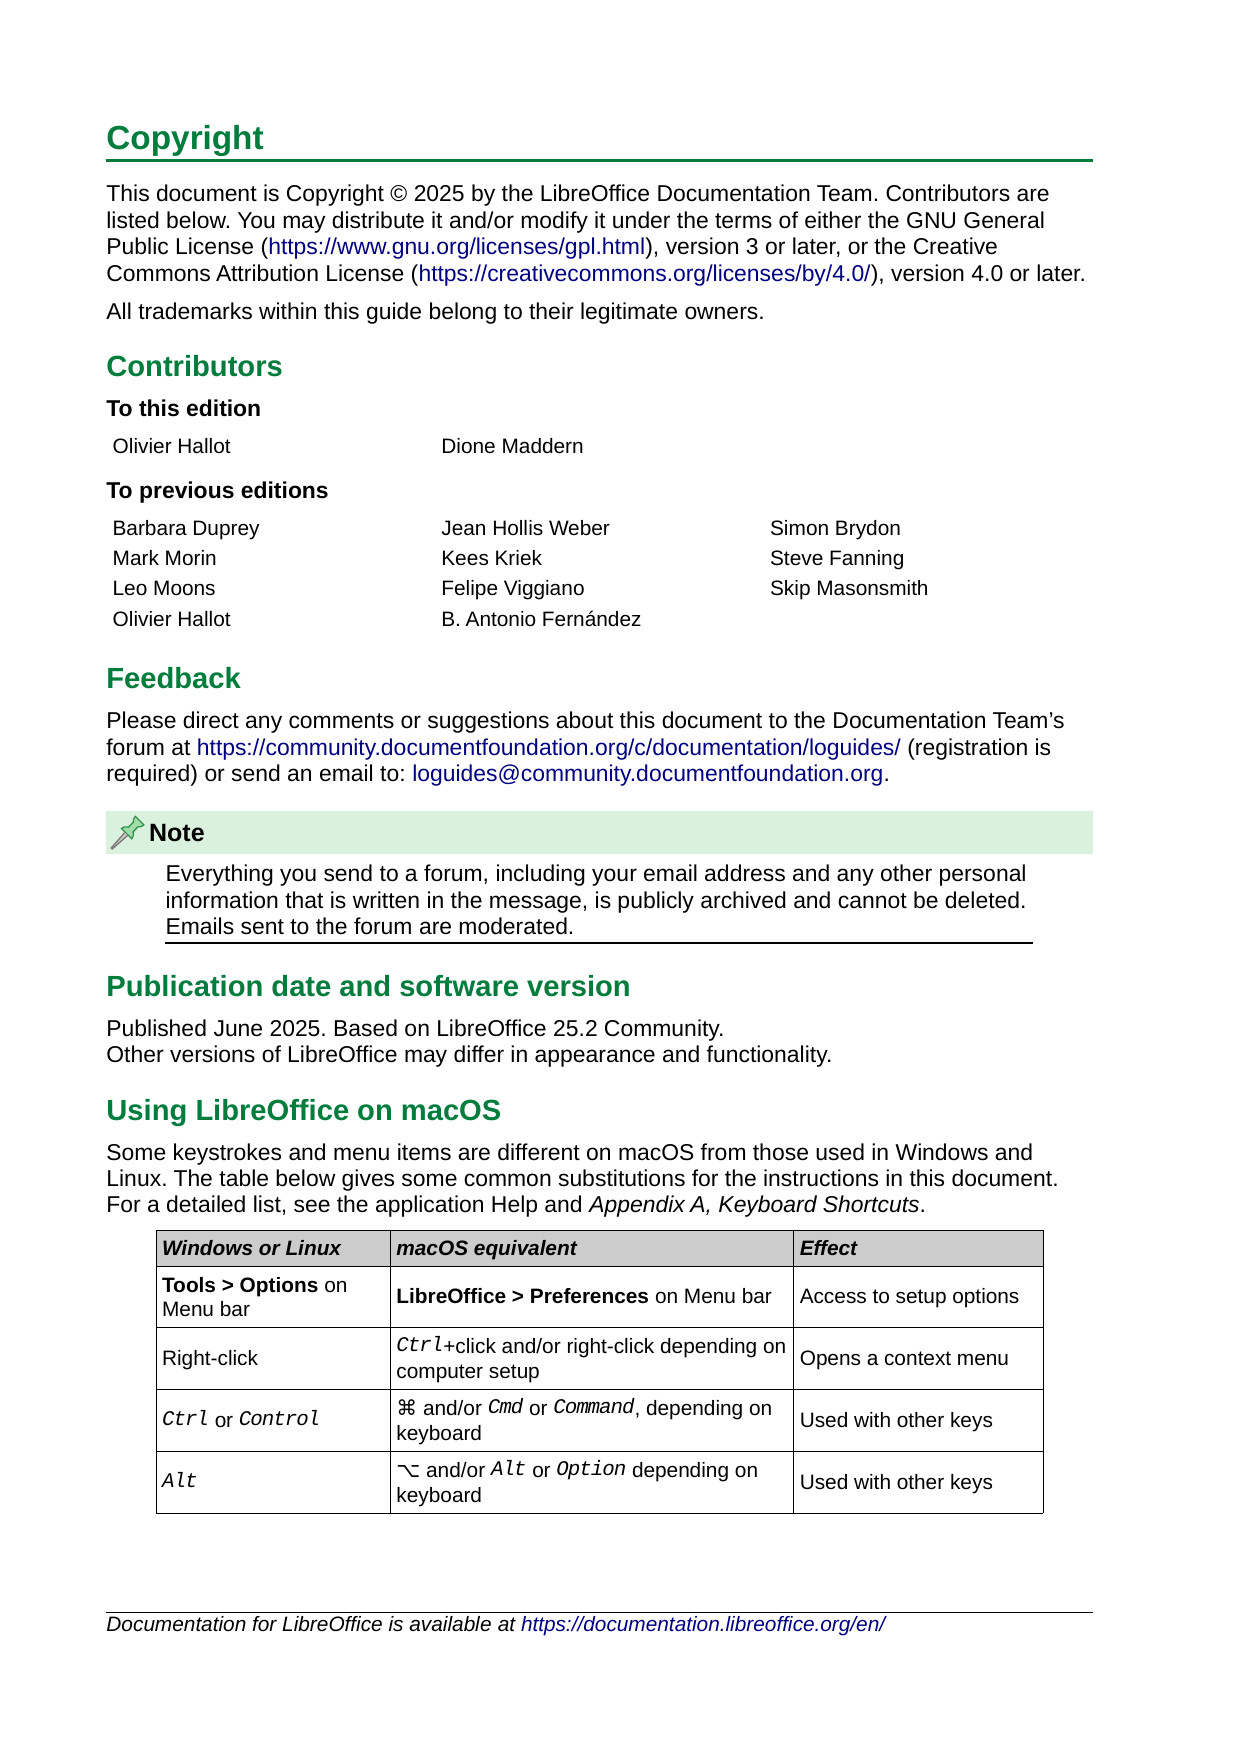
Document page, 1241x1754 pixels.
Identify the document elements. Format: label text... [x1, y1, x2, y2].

text To previous editions [106, 477, 1093, 503]
table_cell ⌘ and/or Cmd or Command, depending on keyboard [391, 1390, 793, 1451]
table_cell [764, 606, 1093, 637]
table_header Effect [794, 1231, 1043, 1266]
table_cell ⌥ and/or Alt or Option depending on keyboard [391, 1452, 793, 1513]
table_header Olivier Hallot [106, 434, 435, 464]
table_header [764, 434, 1093, 464]
subtitle Feedback [106, 661, 1093, 695]
table_cell LibreOffice > Preferences on Menu bar [391, 1267, 793, 1327]
table_cell Leo Moons [106, 576, 435, 606]
subtitle Using LibreOffice on macOS [106, 1093, 1093, 1126]
table_cell Olivier Hallot [106, 606, 435, 637]
table_header Simon Brydon [764, 516, 1093, 546]
text Some keystrokes and menu items are different on macOS from those used in Windows and Linux. The table below gives some common substitutions for the instructions in this document. For a detailed list, see the application Help and Appendix A, Keyboard Shortcuts. [106, 1138, 1093, 1218]
text Please direct any comments or suggestions about this document to the Documentation Team’s forum at https://community.documentfoundation.org/c/documentation/loguides/ (registration is required) or send an email to: loguides@community.documentfoundation.org. [106, 707, 1093, 786]
table_cell Right-click [157, 1328, 390, 1389]
subtitle Contributors [106, 349, 1093, 383]
table_header Jean Hollis Weber [435, 516, 764, 546]
table_cell Kees Kriek [435, 546, 764, 576]
subtitle Copyright [106, 118, 1093, 159]
table_cell Alt [157, 1452, 390, 1513]
table_header macOS equivalent [391, 1231, 793, 1266]
table_header Dione Maddern [435, 434, 764, 464]
text This document is Copyright © 2025 by the LibreOffice Documentation Team. Contributors are listed below. You may distribute it and/or modify it under the terms of either the GNU General Public License (https://www.gnu.org/licenses/gpl.html), version 3 or later, or the Creative Commons Attribution License (https://creativecommons.org/licenses/by/4.0/), version 4.0 or later. [106, 180, 1093, 286]
text All trademarks within this guide belong to their legitimate owners. [106, 298, 1093, 325]
table_cell Ctrl+click and/or right-click depending on computer setup [391, 1328, 793, 1389]
table_header Windows or Linux [157, 1231, 390, 1266]
text To this edition [106, 395, 1093, 422]
subtitle Publication date and software version [106, 969, 1093, 1003]
subtitle Note [106, 811, 1093, 854]
table_cell Felipe Viggiano [435, 576, 764, 606]
table_cell Skip Masonsmith [764, 576, 1093, 606]
text Everything you send to a forum, including your email address and any other personal information that is written in the message, is publicly archived and cannot be deleted. Emails sent to the forum are moderated. [165, 860, 1033, 942]
table_header Barbara Duprey [106, 516, 435, 546]
table_cell Steve Fanning [764, 546, 1093, 576]
table_cell Used with other keys [794, 1390, 1043, 1451]
table_cell Opens a context menu [794, 1328, 1043, 1389]
table_cell Access to setup options [794, 1267, 1043, 1327]
table_cell Used with other keys [794, 1452, 1043, 1513]
text Published June 2025. Based on LibreOffice 25.2 Community. Other versions of LibreOffice may differ in appearance and functionality. [106, 1015, 1093, 1068]
table_cell B. Antonio Fernández [435, 606, 764, 637]
table_cell Tools > Options on Menu bar [157, 1267, 390, 1327]
table_cell Mark Morin [106, 546, 435, 576]
table_cell Ctrl or Control [157, 1390, 390, 1451]
